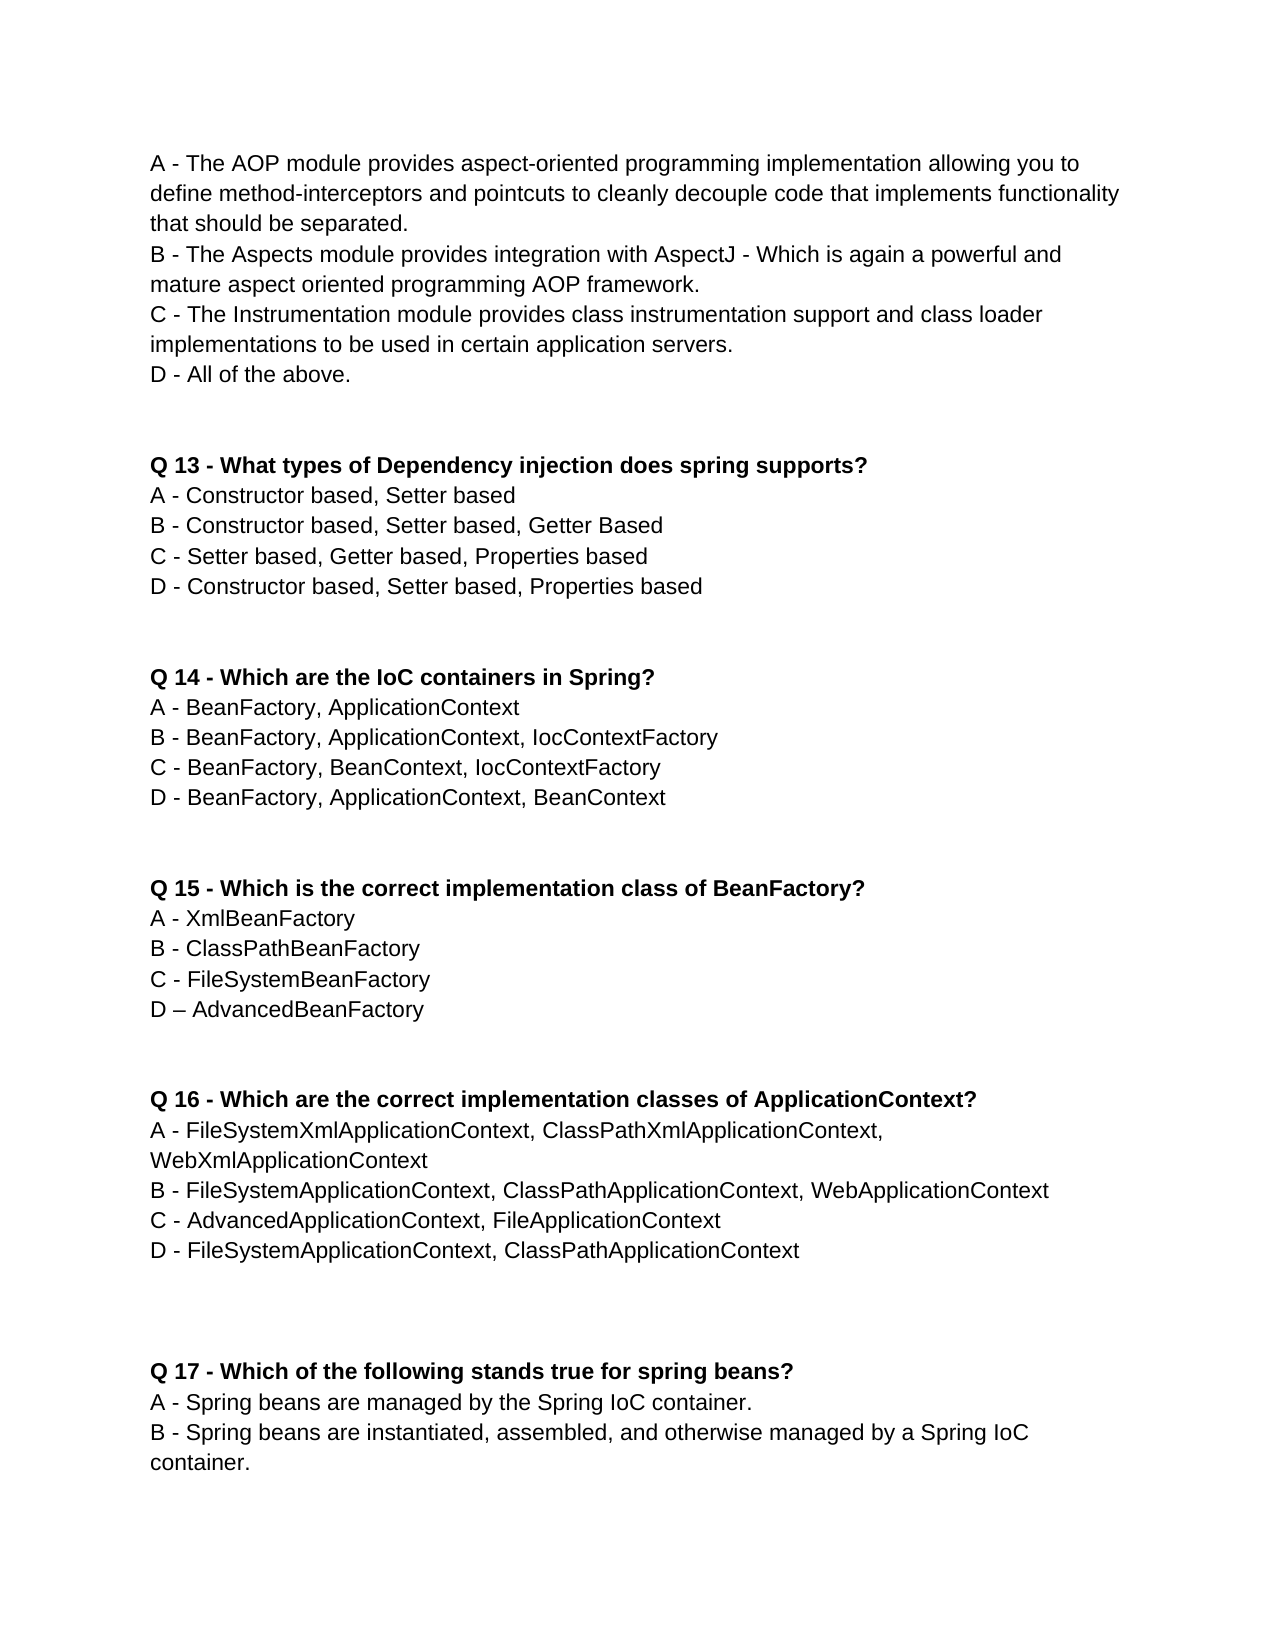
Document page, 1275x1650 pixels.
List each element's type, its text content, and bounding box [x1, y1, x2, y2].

text A - XmlBeanFactory [150, 905, 1125, 932]
text B - The Aspects module provides integration with AspectJ - Which is again a powerful and mature aspect oriented programming AOP framework. [150, 241, 1125, 297]
text D - Constructor based, Setter based, Properties based [150, 573, 1125, 599]
text WebXmlApplicationContext [150, 1147, 1125, 1173]
text Q 16 - Which are the correct implementation classes of ApplicationContext? [150, 1086, 1125, 1113]
text Q 13 - What types of Dependency injection does spring supports? [150, 452, 1125, 478]
text that should be separated. [150, 210, 1125, 237]
text A - FileSystemXmlApplicationContext, ClassPathXmlApplicationContext, [150, 1117, 1125, 1143]
text C - Setter based, Getter based, Properties based [150, 543, 1125, 569]
text Q 15 - Which is the correct implementation class of BeanFactory? [150, 875, 1125, 901]
text B - Spring beans are instantiated, assembled, and otherwise managed by a Spring IoC container. [150, 1419, 1125, 1475]
text C - AdvancedApplicationContext, FileApplicationContext [150, 1207, 1125, 1234]
text C - FileSystemBeanFactory [150, 966, 1125, 992]
text C - BeanFactory, BeanContext, IocContextFactory [150, 754, 1125, 781]
text D - All of the above. [150, 361, 1125, 388]
text define method-interceptors and pointcuts to cleanly decouple code that implements functionality [150, 180, 1125, 207]
text B - ClassPathBeanFactory [150, 935, 1125, 962]
text D – AdvancedBeanFactory [150, 996, 1125, 1022]
text C - The Instrumentation module provides class instrumentation support and class loader [150, 301, 1125, 327]
text B - FileSystemApplicationContext, ClassPathApplicationContext, WebApplicationContext [150, 1177, 1125, 1203]
text A - Constructor based, Setter based [150, 482, 1125, 509]
text Q 17 - Which of the following stands true for spring beans? [150, 1358, 1125, 1385]
text A - Spring beans are managed by the Spring IoC container. [150, 1388, 1125, 1415]
text B - BeanFactory, ApplicationContext, IocContextFactory [150, 724, 1125, 750]
text implementations to be used in certain application servers. [150, 331, 1125, 358]
text D - BeanFactory, ApplicationContext, BeanContext [150, 784, 1125, 811]
text Q 14 - Which are the IoC containers in Spring? [150, 663, 1125, 690]
text A - The AOP module provides aspect-oriented programming implementation allowing you to [150, 150, 1125, 176]
text B - Constructor based, Setter based, Getter Based [150, 512, 1125, 539]
text A - BeanFactory, ApplicationContext [150, 694, 1125, 720]
text D - FileSystemApplicationContext, ClassPathApplicationContext [150, 1237, 1125, 1264]
